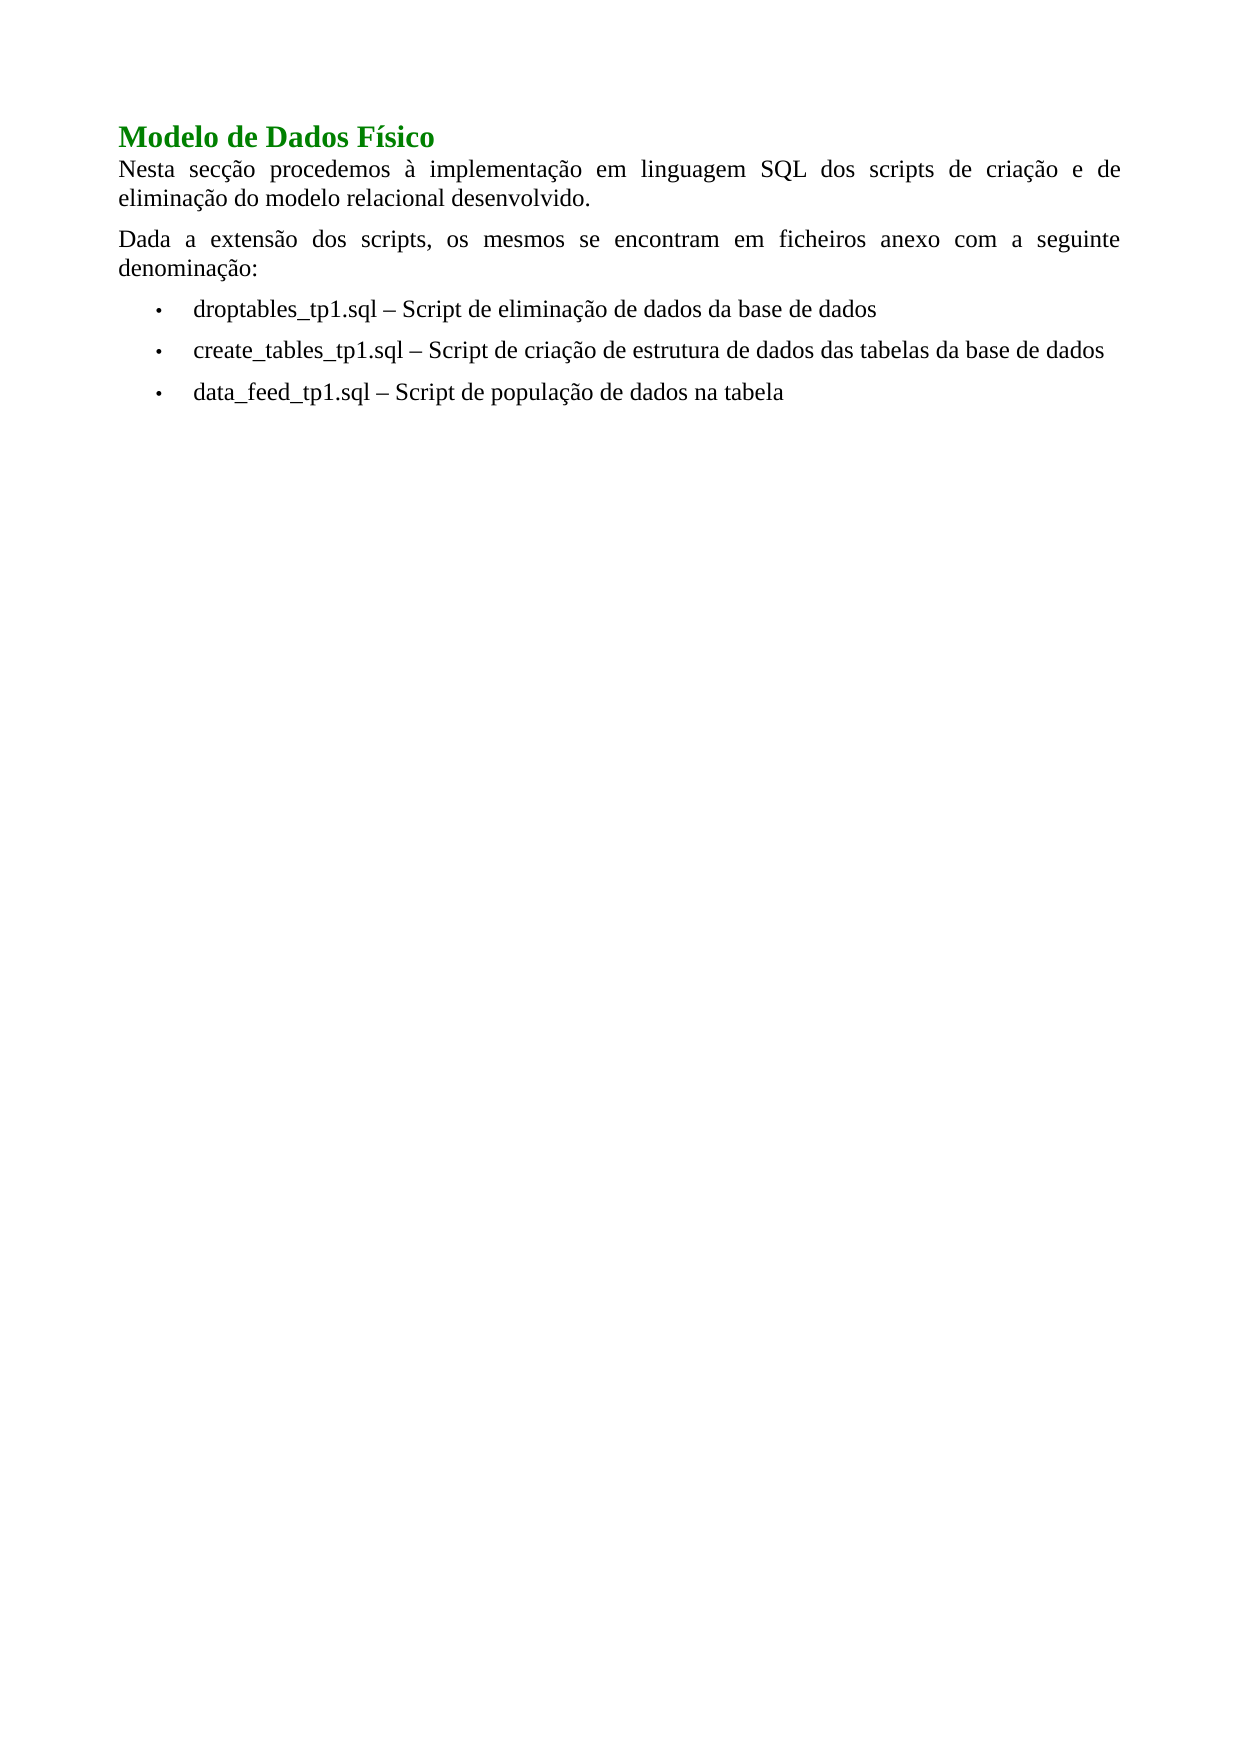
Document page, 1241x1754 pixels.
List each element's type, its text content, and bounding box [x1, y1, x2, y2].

list droptables_tp1.sql – Script de eliminação de dados da base de dados [156, 294, 1122, 323]
list create_tables_tp1.sql – Script de criação de estrutura de dados das tabelas da base de dados [156, 335, 1122, 364]
text Nesta secção procedemos à implementação em linguagem SQL dos scripts de criação e de eliminação do modelo relacional desenvolvido. [118, 154, 1122, 212]
text Dada a extensão dos scripts, os mesmos se encontram em ficheiros anexo com a seguinte denominação: [118, 224, 1122, 282]
list data_feed_tp1.sql – Script de população de dados na tabela [156, 377, 1122, 405]
subtitle Modelo de Dados Físico [118, 118, 1122, 154]
